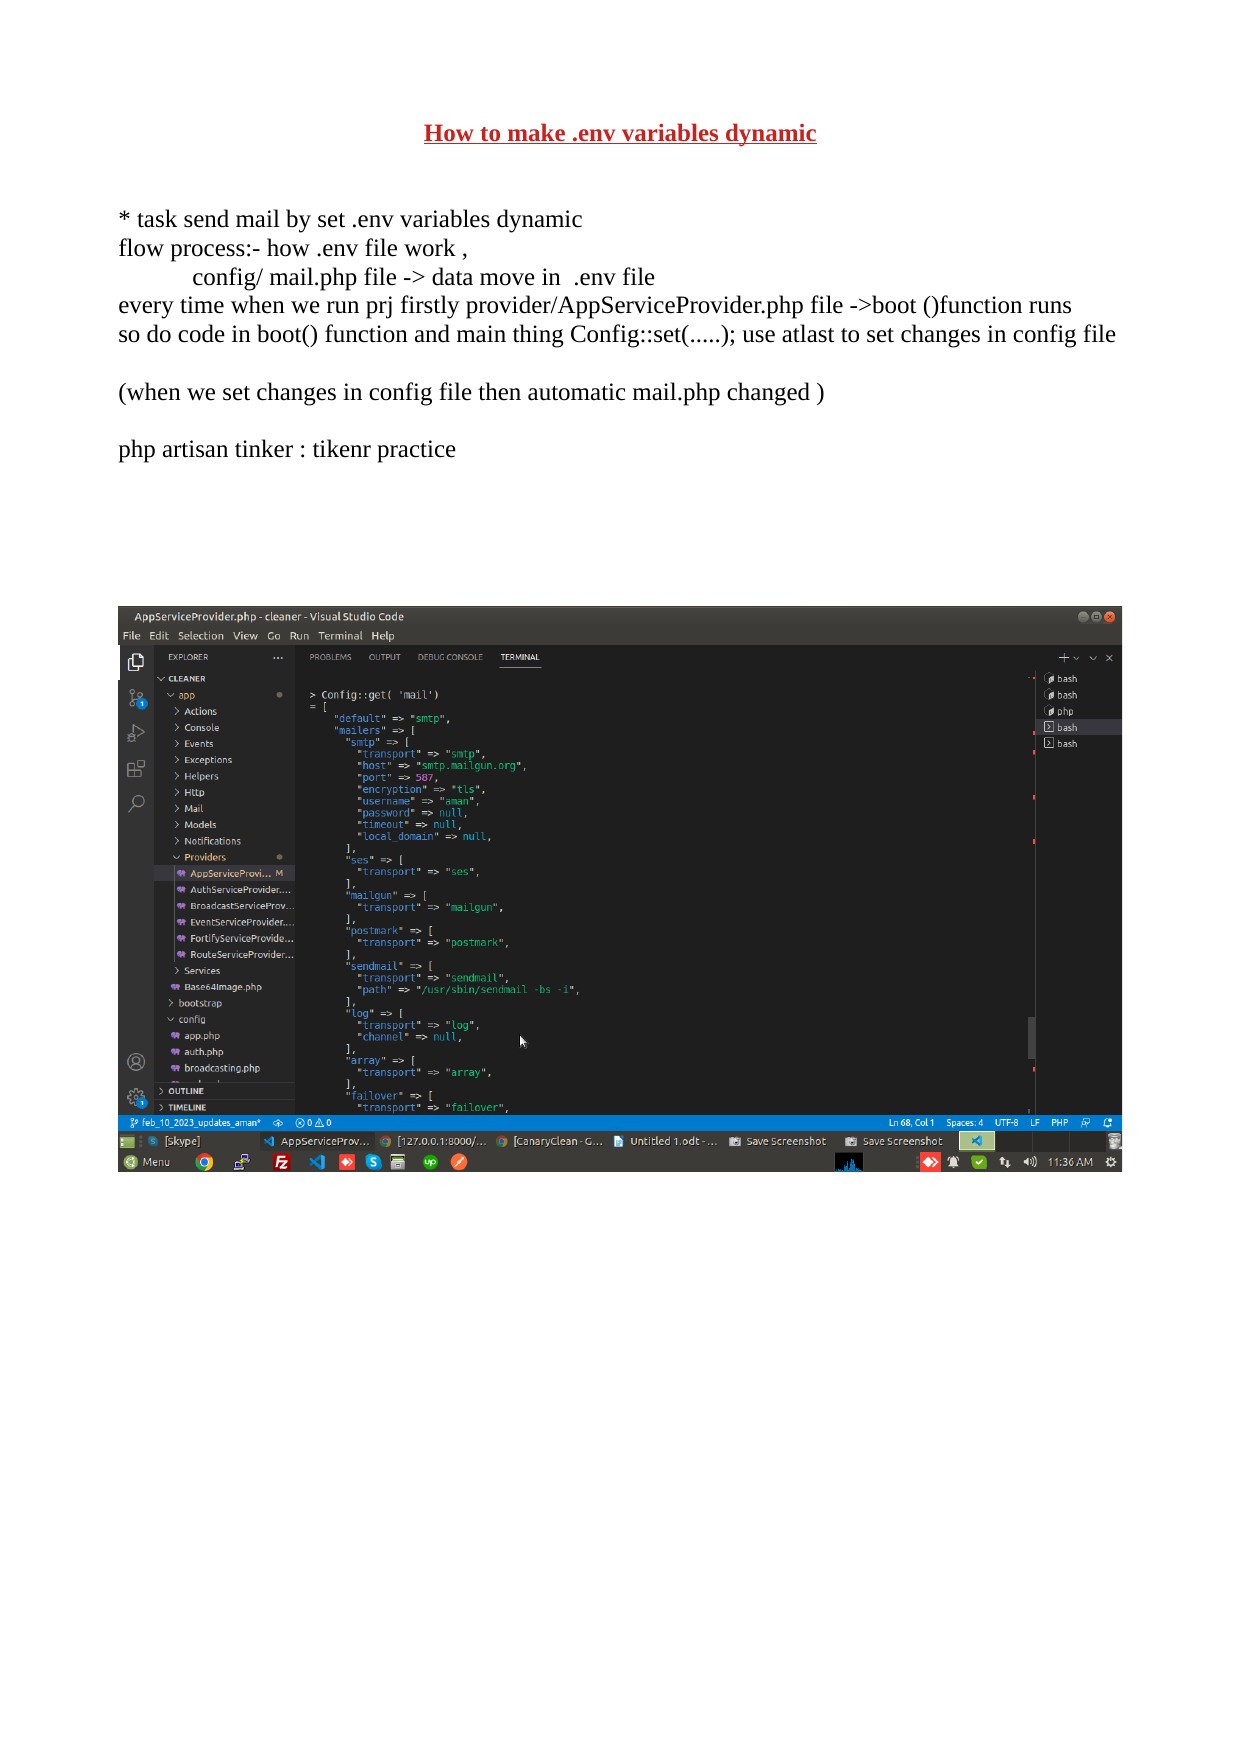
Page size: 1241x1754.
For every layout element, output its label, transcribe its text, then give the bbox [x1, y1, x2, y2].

text every time when we run prj firstly provider/AppServiceProvider.php file ->boot ()function runs [118, 291, 1122, 319]
text (when we set changes in config file then automatic mail.php changed ) [118, 377, 1122, 406]
text How to make .env variables dynamic [118, 118, 1122, 147]
text so do code in boot() function and main thing Config::set(.....); use atlast to set changes in config file [118, 319, 1122, 348]
picture [118, 606, 1123, 1172]
text flow process:- how .env file work , [118, 233, 1122, 262]
text php artisan tinker : tikenr practice [118, 434, 1122, 463]
text config/ mail.php file -> data move in .env file [118, 262, 1122, 291]
text * task send mail by set .env variables dynamic [118, 204, 1122, 233]
